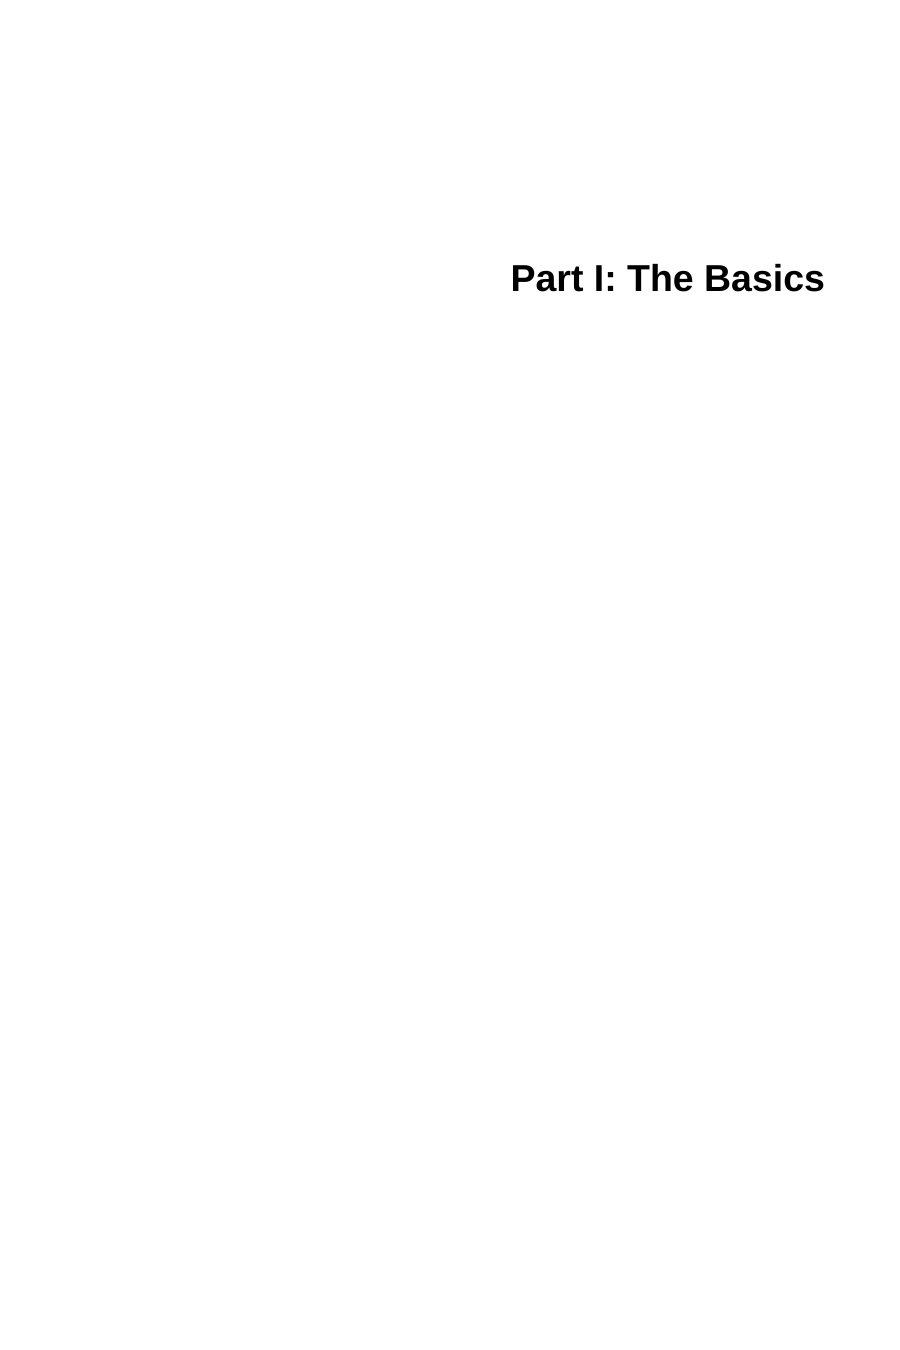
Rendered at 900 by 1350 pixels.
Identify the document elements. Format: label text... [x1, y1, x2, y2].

subtitle Part I: The Basics [120, 256, 825, 299]
